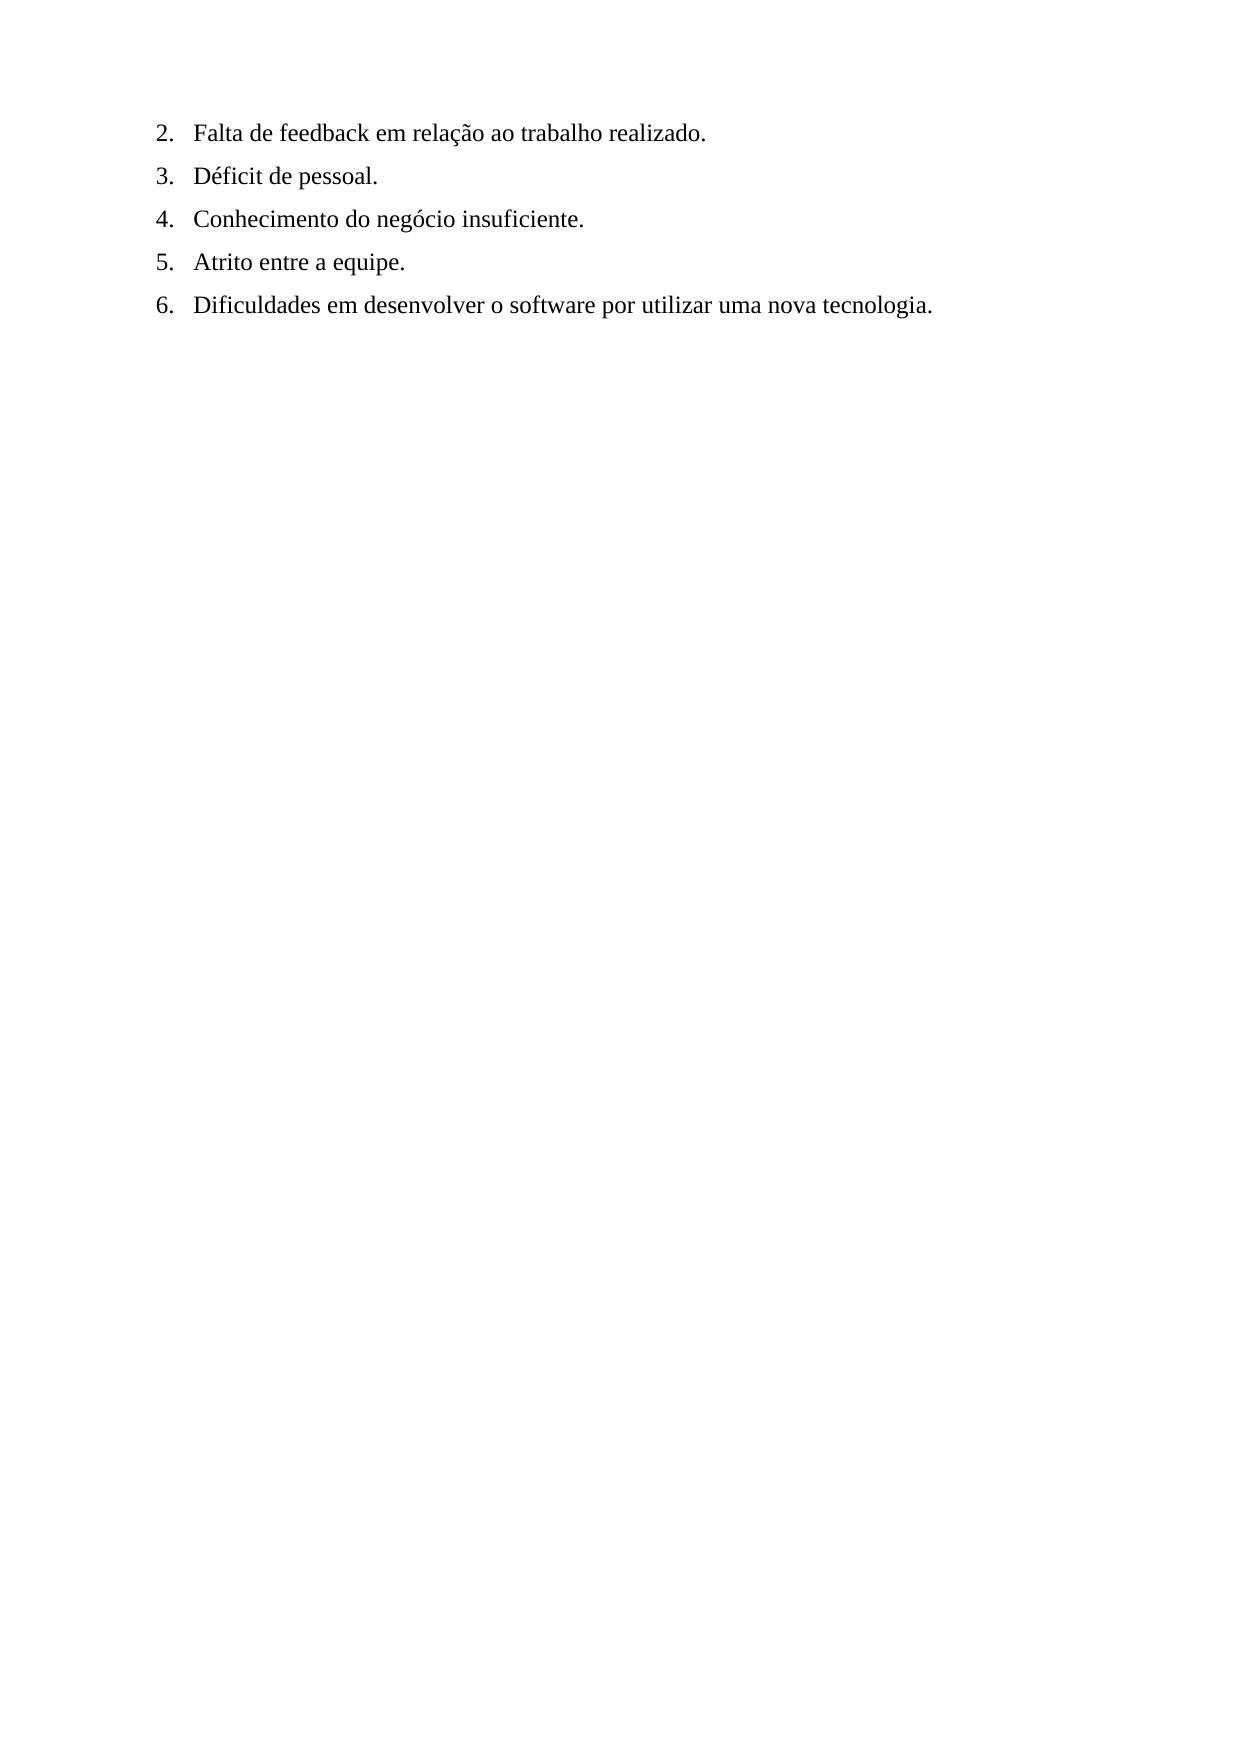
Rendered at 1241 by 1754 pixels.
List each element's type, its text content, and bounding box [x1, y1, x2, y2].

list Conhecimento do negócio insuficiente. [156, 204, 1122, 233]
list Atrito entre a equipe. [156, 247, 1122, 276]
list Falta de feedback em relação ao trabalho realizado. [156, 118, 1122, 147]
list Déficit de pessoal. [156, 161, 1122, 190]
list Dificuldades em desenvolver o software por utilizar uma nova tecnologia. [156, 291, 1122, 319]
